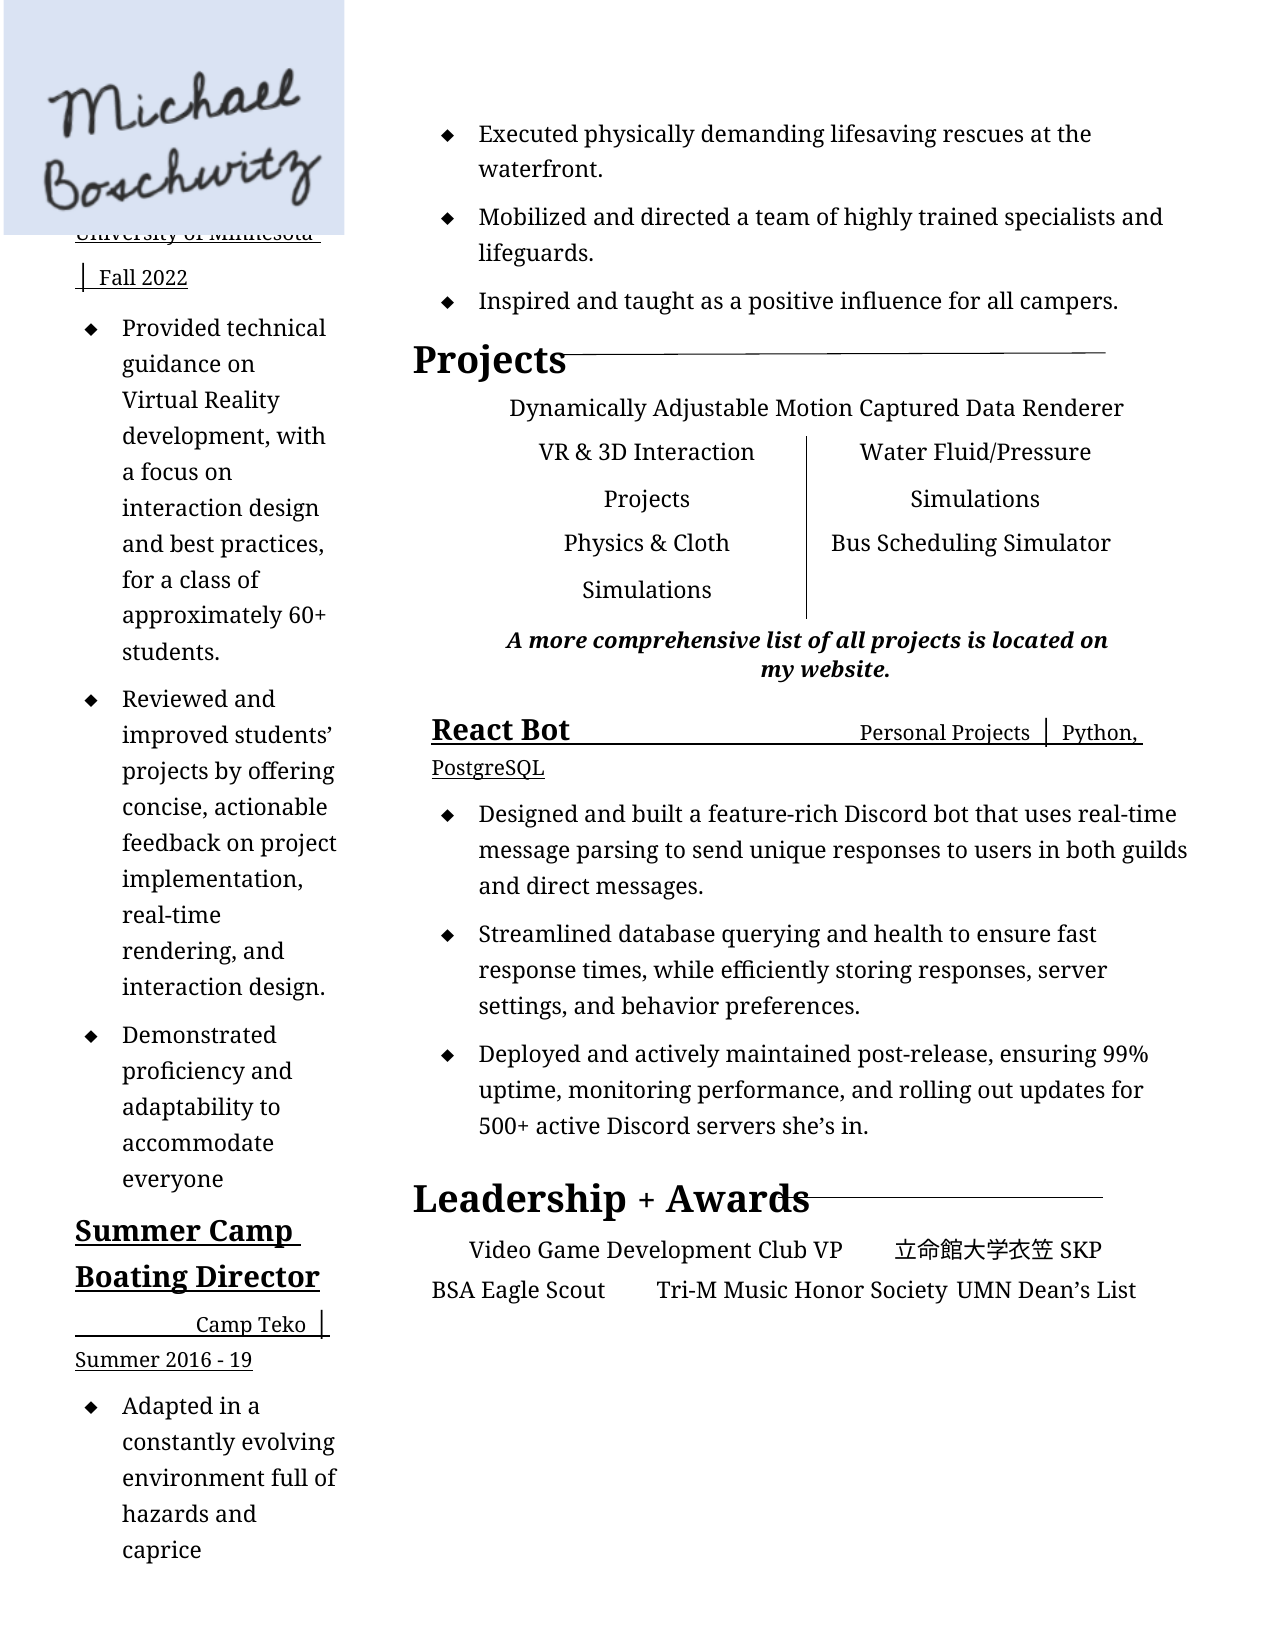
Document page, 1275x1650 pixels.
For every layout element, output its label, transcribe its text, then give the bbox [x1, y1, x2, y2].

table_cell Physics & Cloth Simulations [488, 528, 806, 619]
subtitle Inspired and taught as a positive influence for all campers. [441, 285, 1200, 316]
subtitle Provided technical guidance on Virtual Reality development, with a focus on interaction design and best practices, for a class of approximately 60+ students. [84, 312, 337, 667]
subtitle Reviewed and improved students’ projects by offering concise, actionable feedback on project implementation, real-time rendering, and interaction design. [84, 683, 337, 1002]
table_cell A more comprehensive list of all projects is located on my website. [488, 619, 1136, 690]
table_header Dynamically Adjustable Motion Captured Data Renderer [488, 392, 1136, 436]
subtitle Demonstrated proficiency and adaptability to accommodate everyone [84, 1019, 337, 1194]
table_cell Bus Scheduling Simulator [807, 528, 1136, 619]
table_cell VR & 3D Interaction Projects [488, 436, 806, 527]
subtitle Summer Camp Boating Director Camp Teko | Summer 2016 - 19 [75, 1210, 337, 1374]
subtitle Leadership + Awards [413, 1173, 1200, 1224]
list Adapted in a constantly evolving environment full of hazards and caprice [84, 1390, 337, 1565]
subtitle Mobilized and directed a team of highly trained specialists and lifeguards. [441, 201, 1200, 268]
list Designed and built a feature-rich Discord bot that uses real-time message parsing to send unique responses to users in both guilds and direct messages. [441, 798, 1200, 901]
list Deployed and actively maintained post-release, ensuring 99% uptime, monitoring performance, and rolling out updates for 500+ active Discord servers she’s in. [441, 1038, 1200, 1141]
subtitle React Bot Personal Projects | Python, PostgreSQL [431, 710, 1200, 782]
list Streamlined database querying and health to ensure fast response times, while efficiently storing responses, server settings, and behavior preferences. [441, 918, 1200, 1021]
list Executed physically demanding lifesaving rescues at the waterfront. [441, 117, 1200, 185]
subtitle Projects [413, 333, 1200, 384]
subtitle Teacher Assistant University of Minnesota | Fall 2022 [75, 235, 337, 294]
picture [3, 0, 345, 235]
table_cell Water Fluid/Pressure Simulations [807, 436, 1136, 527]
text Video Game Development Club VP 立命館大学衣笠 SKP [446, 1231, 1125, 1265]
